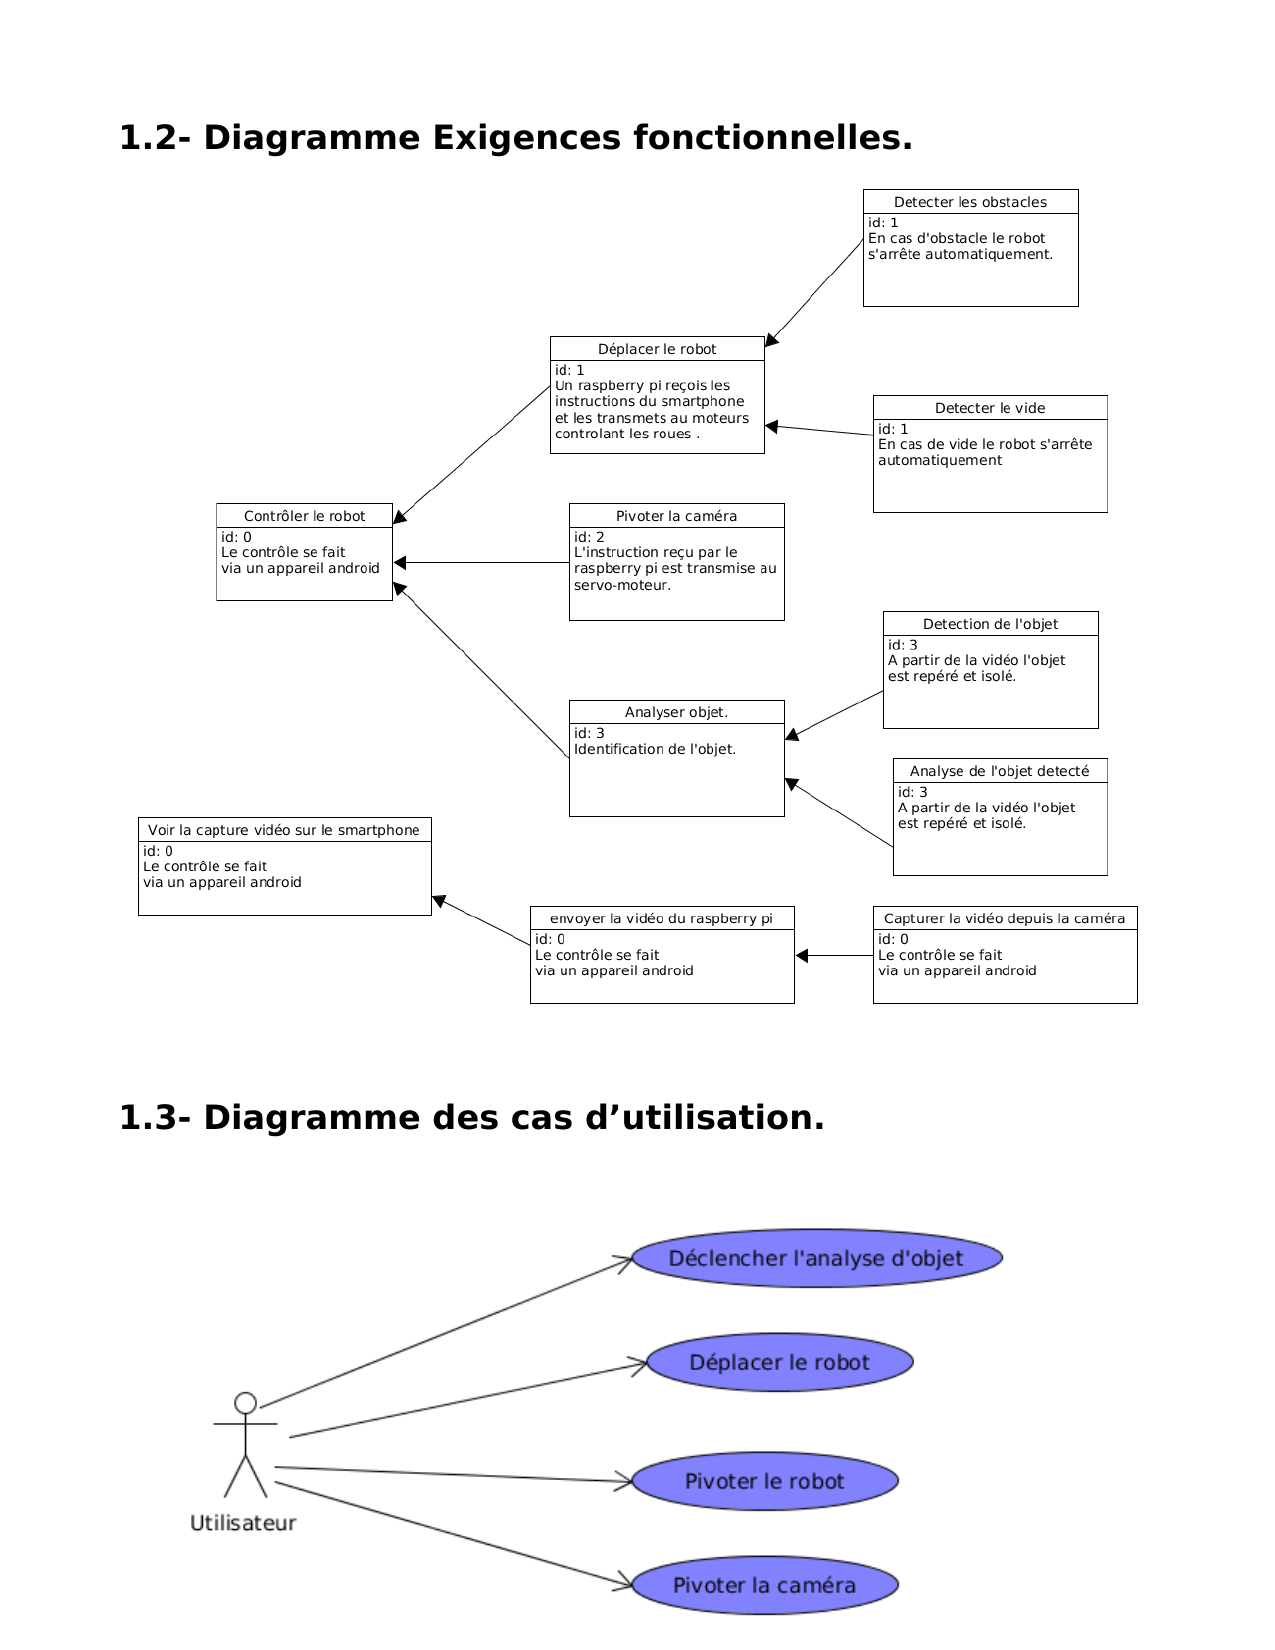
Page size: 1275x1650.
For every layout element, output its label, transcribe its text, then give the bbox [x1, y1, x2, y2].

subtitle 1.3- Diagramme des cas d’utilisation. [118, 1098, 1157, 1137]
picture [141, 1199, 1033, 1645]
picture [118, 169, 1157, 1023]
subtitle 1.2- Diagramme Exigences fonctionnelles. [118, 118, 1157, 157]
